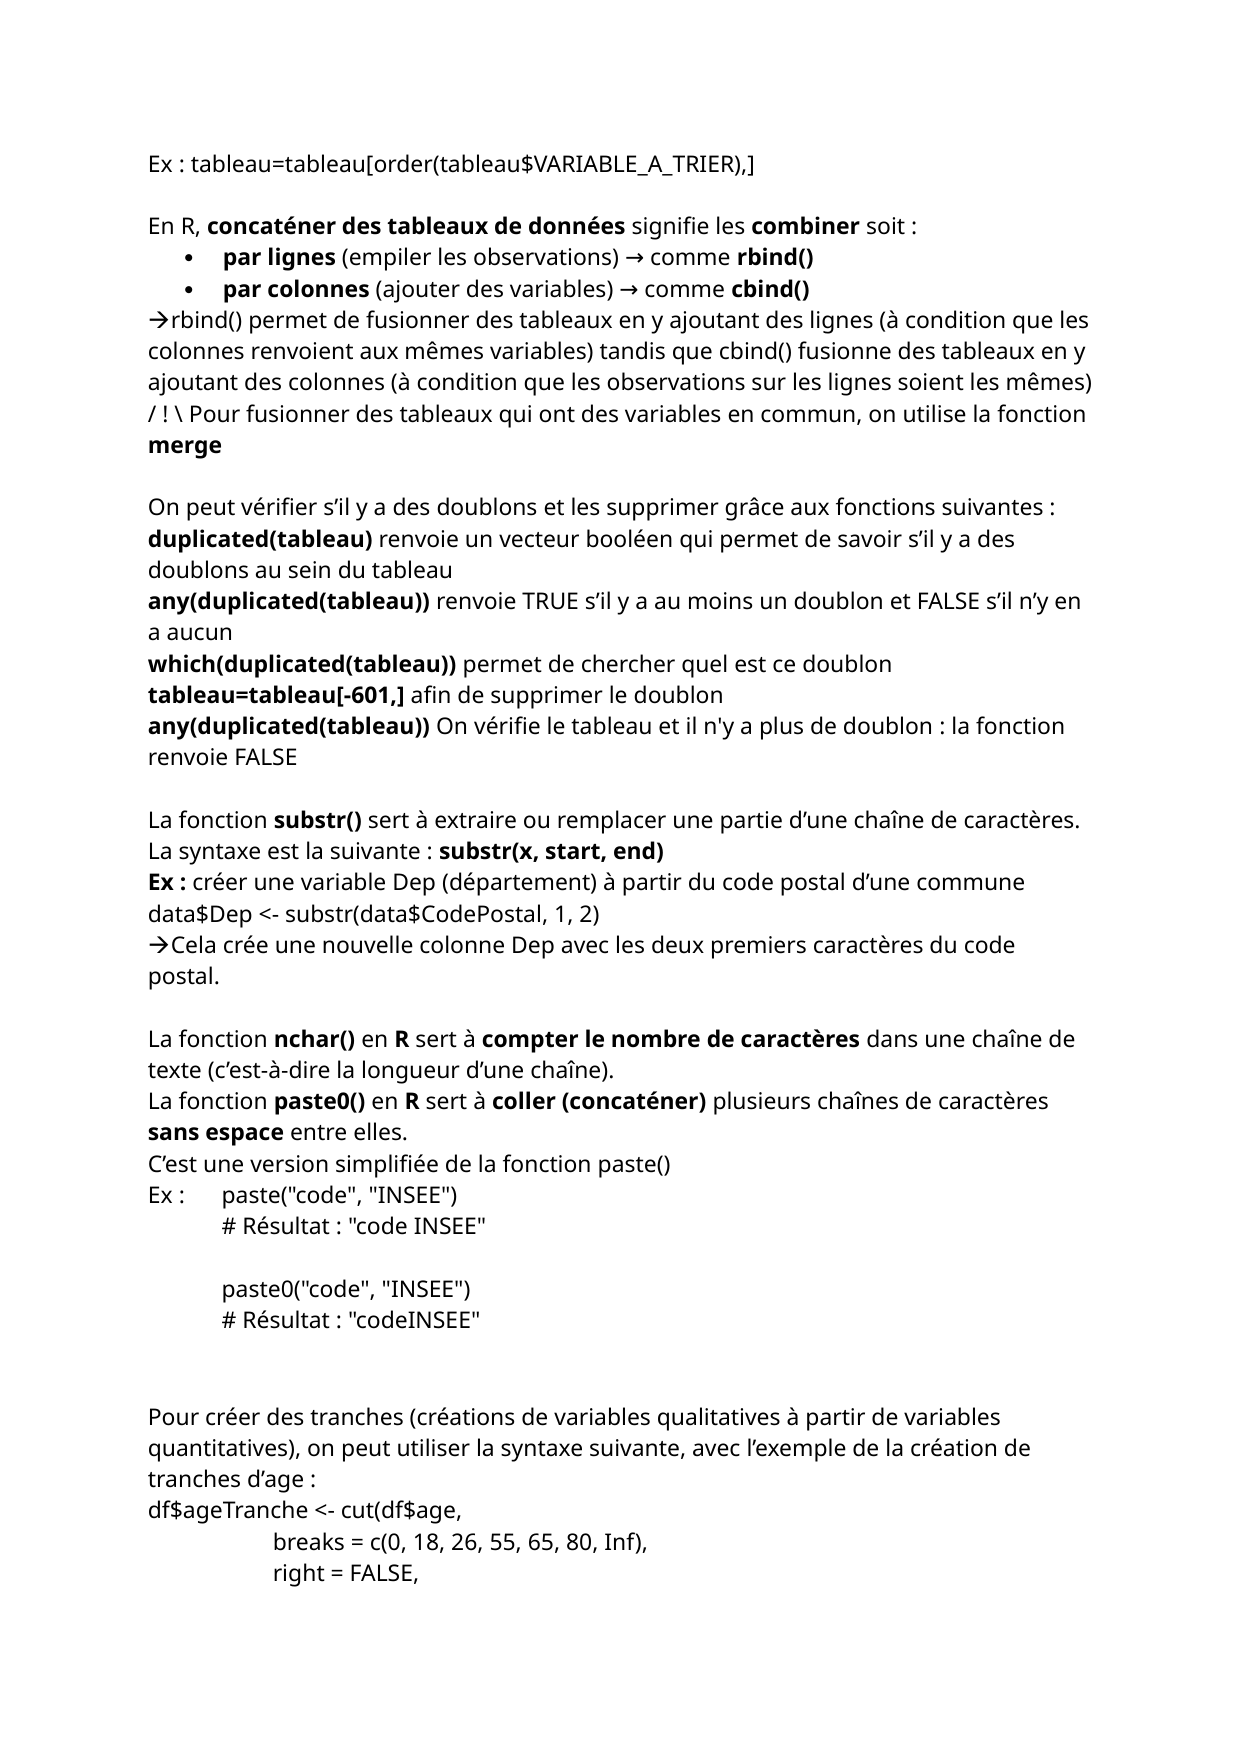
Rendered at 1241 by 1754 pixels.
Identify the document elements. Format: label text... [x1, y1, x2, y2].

text duplicated(tableau) renvoie un vecteur booléen qui permet de savoir s’il y a des doublons au sein du tableau [148, 523, 1093, 585]
text data$Dep <- substr(data$CodePostal, 1, 2) [148, 898, 1093, 929]
list par lignes (empiler les observations) → comme rbind() [185, 241, 1093, 273]
text right = FALSE, [148, 1557, 1093, 1588]
text breaks = c(0, 18, 26, 55, 65, 80, Inf), [148, 1525, 1093, 1557]
text On peut vérifier s’il y a des doublons et les supprimer grâce aux fonctions suivantes : [148, 491, 1093, 523]
text C’est une version simplifiée de la fonction paste() [148, 1148, 1093, 1179]
text Cela crée une nouvelle colonne Dep avec les deux premiers caractères du code postal. [148, 929, 1093, 991]
text which(duplicated(tableau)) permet de chercher quel est ce doublon [148, 648, 1093, 679]
text paste0("code", "INSEE") [148, 1273, 1093, 1304]
text En R, concaténer des tableaux de données signifie les combiner soit : [148, 210, 1093, 241]
text any(duplicated(tableau)) On vérifie le tableau et il n'y a plus de doublon : la fonction renvoie FALSE [148, 710, 1093, 773]
text / ! \ Pour fusionner des tableaux qui ont des variables en commun, on utilise la fonction merge [148, 398, 1093, 460]
text La fonction substr() sert à extraire ou remplacer une partie d’une chaîne de caractères. [148, 804, 1093, 835]
text Ex : créer une variable Dep (département) à partir du code postal d’une commune [148, 866, 1093, 898]
list par colonnes (ajouter des variables) → comme cbind() [185, 273, 1093, 304]
text La syntaxe est la suivante : substr(x, start, end) [148, 835, 1093, 866]
text tableau=tableau[-601,] afin de supprimer le doublon [148, 679, 1093, 710]
text rbind() permet de fusionner des tableaux en y ajoutant des lignes (à condition que les colonnes renvoient aux mêmes variables) tandis que cbind() fusionne des tableaux en y ajoutant des colonnes (à condition que les observations sur les lignes soient les mêmes) [148, 304, 1093, 398]
text La fonction nchar() en R sert à compter le nombre de caractères dans une chaîne de texte (c’est-à-dire la longueur d’une chaîne). [148, 1023, 1093, 1085]
text df$ageTranche <- cut(df$age, [148, 1494, 1093, 1525]
text # Résultat : "code INSEE" [148, 1210, 1093, 1241]
text Pour créer des tranches (créations de variables qualitatives à partir de variables quantitatives), on peut utiliser la syntaxe suivante, avec l’exemple de la création de tranches d’age : [148, 1400, 1093, 1494]
text # Résultat : "codeINSEE" [148, 1304, 1093, 1335]
text Ex : paste("code", "INSEE") [148, 1179, 1093, 1210]
text any(duplicated(tableau)) renvoie TRUE s’il y a au moins un doublon et FALSE s’il n’y en a aucun [148, 585, 1093, 648]
text La fonction paste0() en R sert à coller (concaténer) plusieurs chaînes de caractères sans espace entre elles. [148, 1085, 1093, 1148]
text Ex : tableau=tableau[order(tableau$VARIABLE_A_TRIER),] [148, 148, 1093, 179]
